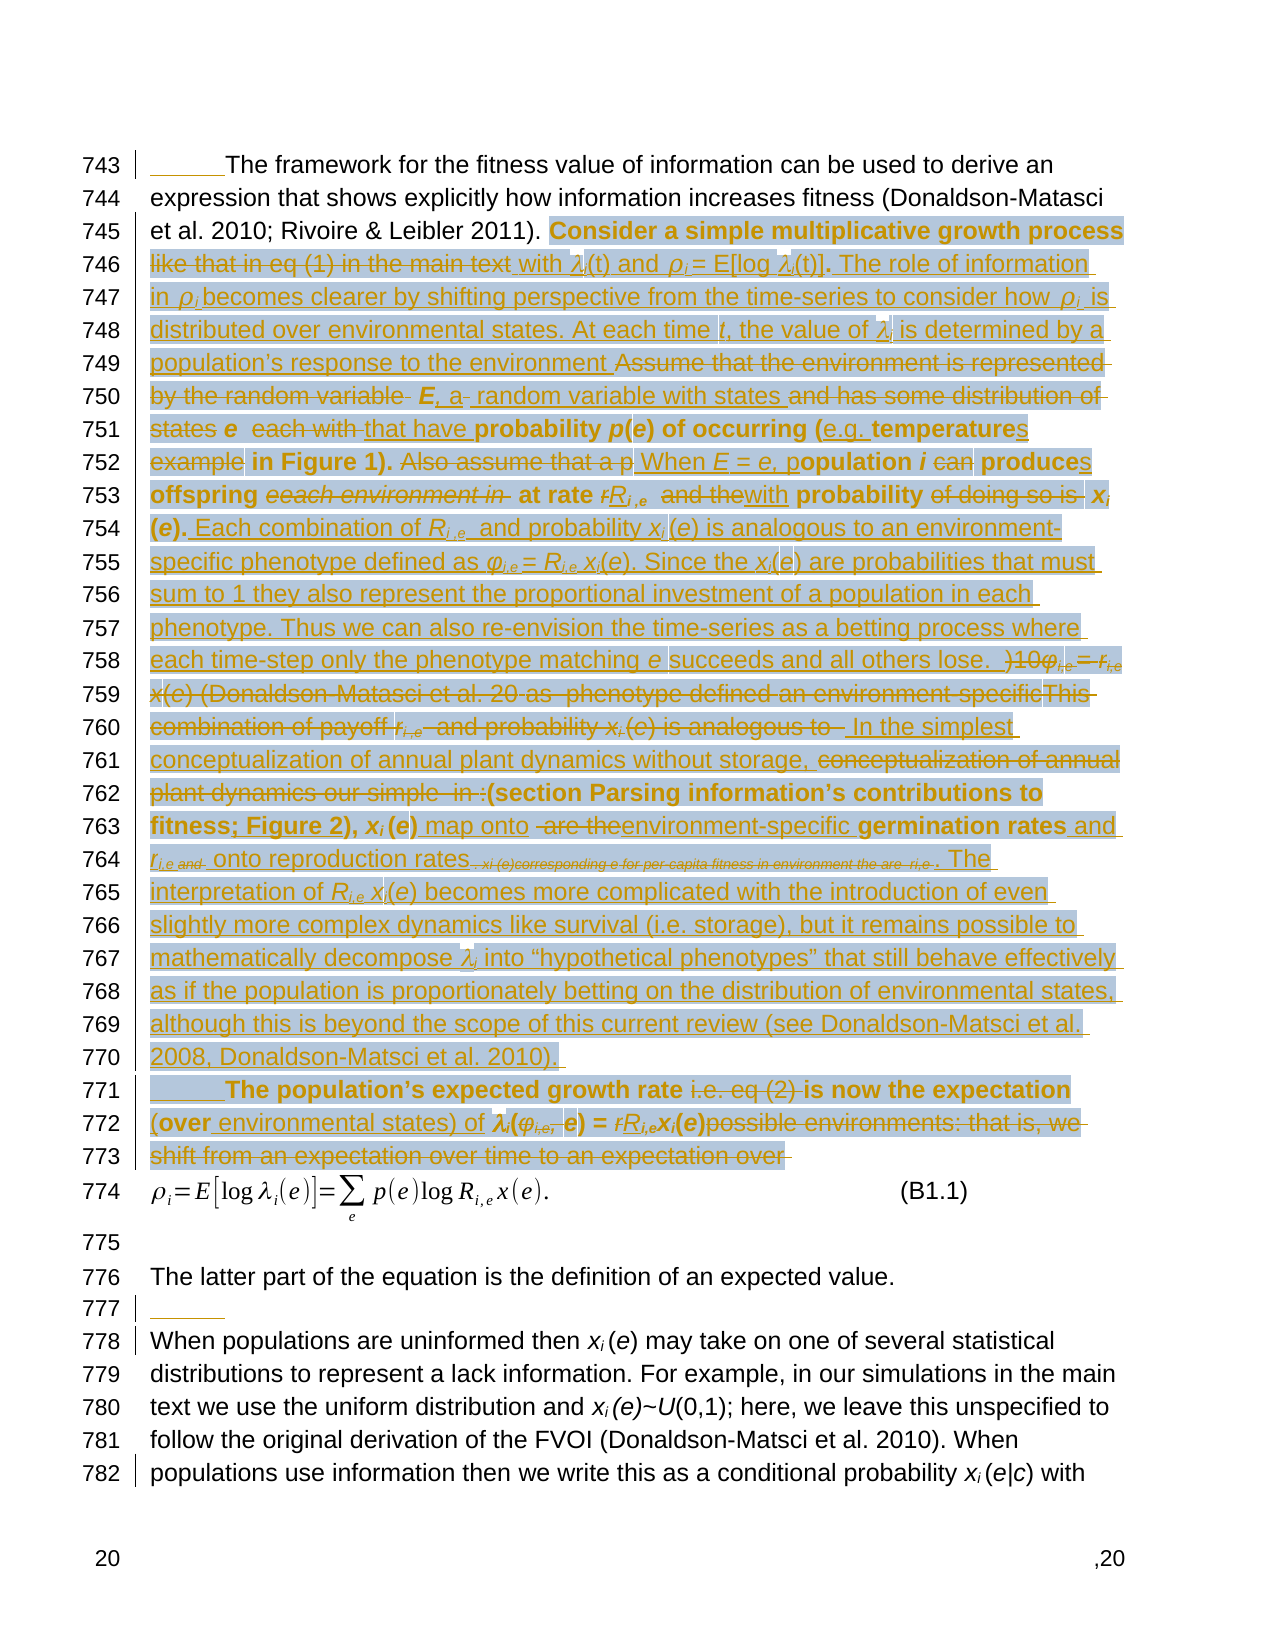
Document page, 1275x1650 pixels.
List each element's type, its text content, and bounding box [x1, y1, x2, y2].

text The framework for the fitness value of information can be used to derive an expression that shows explicitly how information increases fitness (Donaldson-Matasci et al. 2010; Rivoire & Leibler 2011). Consider a simple multiplicative growth process with λi(t) and 𝜌i = E[log λi(t)]. The role of information in 𝜌i becomes clearer by shifting perspective from the time-series to consider how 𝜌i is distributed over environmental states. At each time t, the value of λi is determined by a population’s response to the environment E, a random variable with states e that have probability p(e) of occurring (e.g. temperatures in Figure 1). When E = e, population i produces offspring at rate Ri ,e with probability xi (e). Each combination of Ri ,e and probability xi (e) is analogous to an environment-specific phenotype defined as φi,e = Ri,e xi(e). Since the xi(e) are probabilities that must sum to 1 they also represent the proportional investment of a population in each phenotype. Thus we can also re-envision the time-series as a betting process where each time-step only the phenotype matching e succeeds and all others lose. In the simplest conceptualization of annual plant dynamics without storage, (section Parsing information’s contributions to fitness; Figure 2), xi (e) map onto environment-specific germination rates and ri,e onto reproduction rates. The interpretation of Ri,e xi(e) becomes more complicated with the introduction of even slightly more complex dynamics like survival (i.e. storage), but it remains possible to mathematically decompose λi into “hypothetical phenotypes” that still behave effectively as if the population is proportionately betting on the distribution of environmental states, although this is beyond the scope of this current review (see Donaldson-Matsci et al. 2008, Donaldson-Matsci et al. 2010). [150, 150, 1125, 1071]
text The latter part of the equation is the definition of an expected value. [150, 1262, 1125, 1291]
text (B1.1) [150, 1174, 1125, 1225]
text The population’s expected growth rate is now the expectation (over environmental states) of λi(e) = Ri,exi(e) [150, 1075, 1125, 1170]
text When populations are uninformed then xi (e) may take on one of several statistical distributions to represent a lack information. For example, in our simulations in the main text we use the uniform distribution and xi (e)~U(0,1); here, we leave this unspecified to follow the original derivation of the FVOI (Donaldson-Matsci et al. 2010). When populations use information then we write this as a conditional probability xi (e|c) with Ri,e, defining the conditional phenotype φi,e|c . This simple model provides a foundational understanding of Δ𝜌i that can be extended and generalized. In probability theory, it is the starting place to derive optimality theorems like the Kelly criterion (Cover & Thomas 2006). 𝜌i has been plotted for the model with xi(e~U) and xi(e|c) in Figure 2. Applying eq (3) to this model [150, 1295, 1125, 1322]
